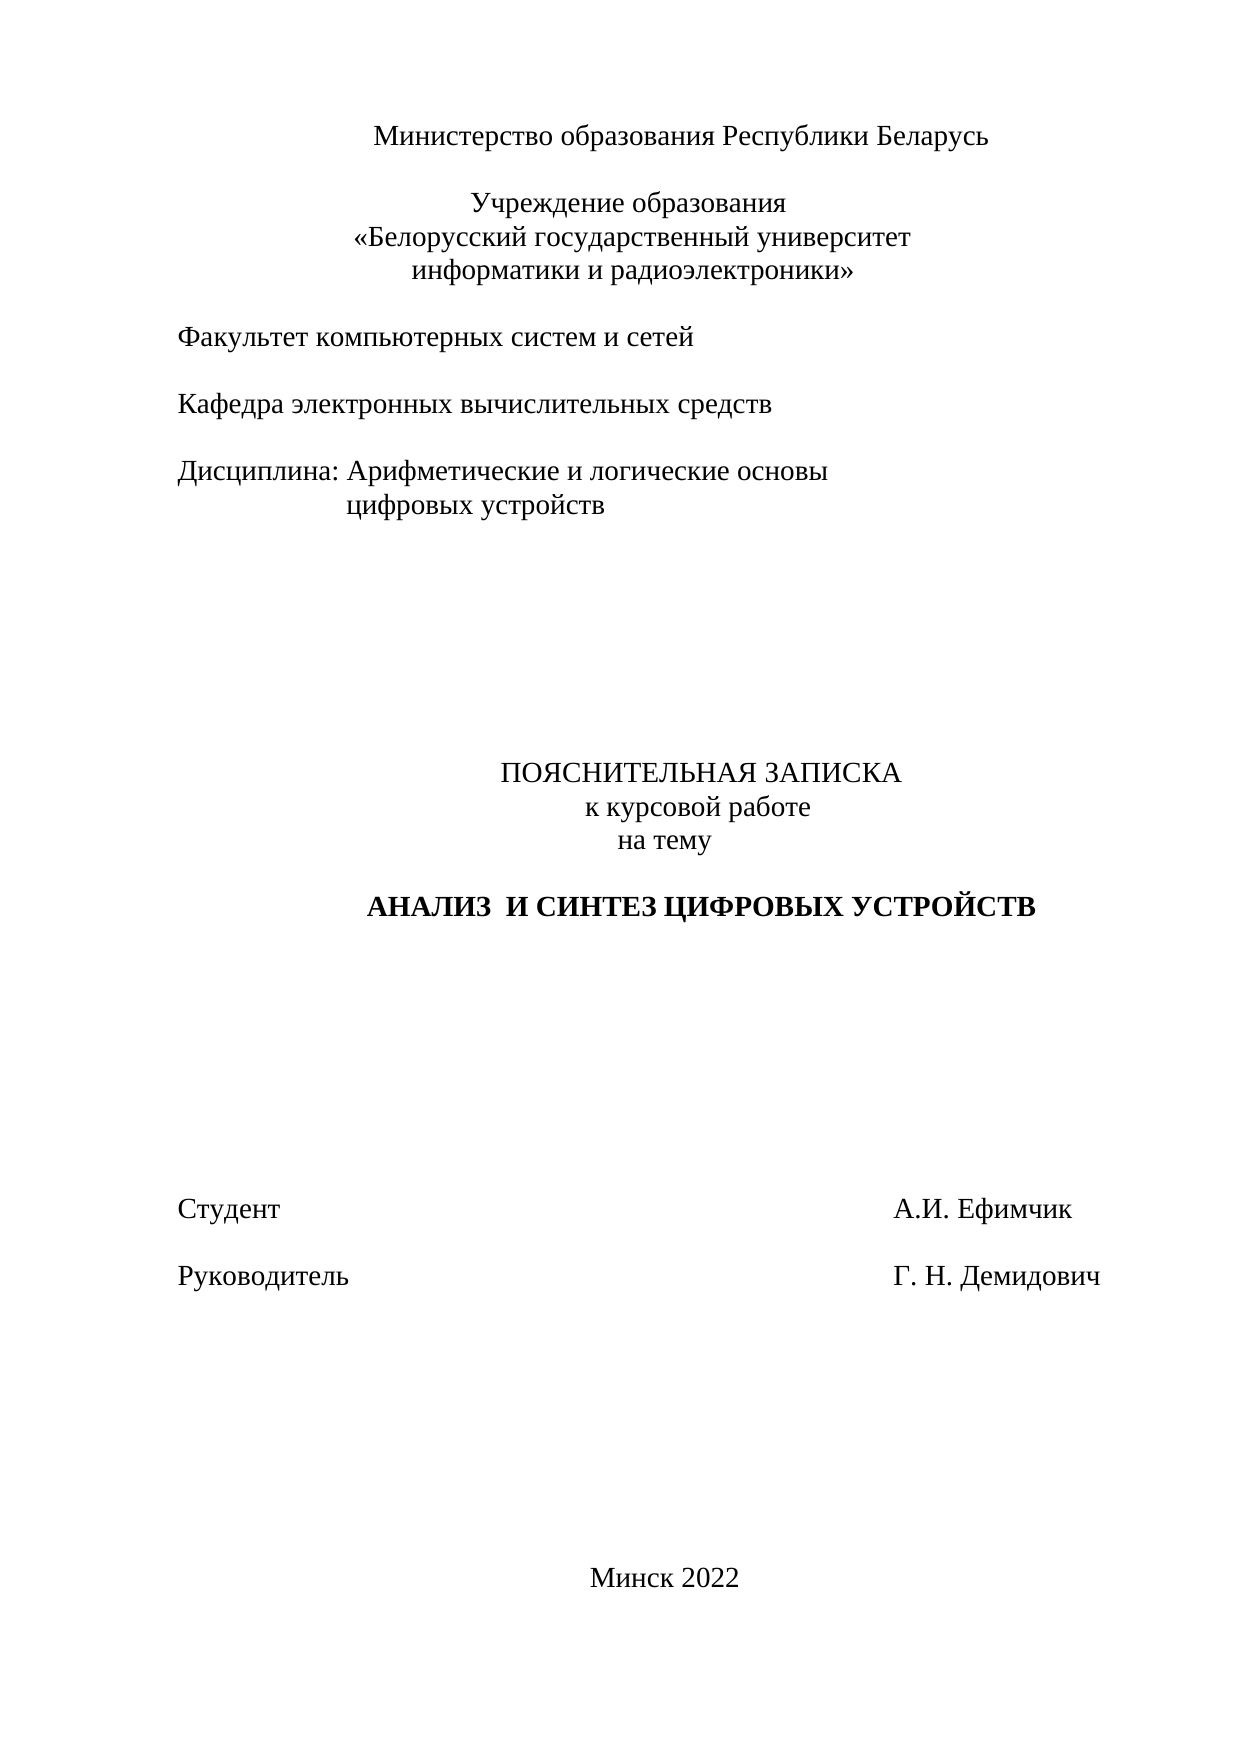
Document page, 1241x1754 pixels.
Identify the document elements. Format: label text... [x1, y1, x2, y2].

text к курсовой работе на тему [177, 789, 1152, 856]
text Минск 2022 [177, 1560, 1152, 1594]
text Руководитель [177, 1258, 628, 1292]
text Факультет компьютерных систем и сетей [177, 319, 1152, 353]
text Учреждение образования [177, 185, 1152, 219]
text Г. Н. Демидович [893, 1258, 1152, 1292]
text ПОЯСНИТЕЛЬНАЯ ЗАПИСКА [177, 755, 1152, 789]
text Студент [177, 1191, 628, 1225]
text Дисциплина: Арифметические и логические основы [177, 453, 856, 487]
text А.И. Ефимчик [893, 1191, 1152, 1225]
text Кафедра электронных вычислительных средств [177, 386, 1152, 420]
text информатики и радиоэлектроники» [177, 252, 1152, 286]
text АНАЛИЗ И СИНТЕЗ ЦИФРОВЫХ УСТРОЙСТВ [177, 889, 1152, 923]
text «Белорусский государственный университет [177, 219, 1152, 252]
text Министерство образования Республики Беларусь [177, 118, 1152, 152]
text цифровых устройств [346, 487, 861, 521]
